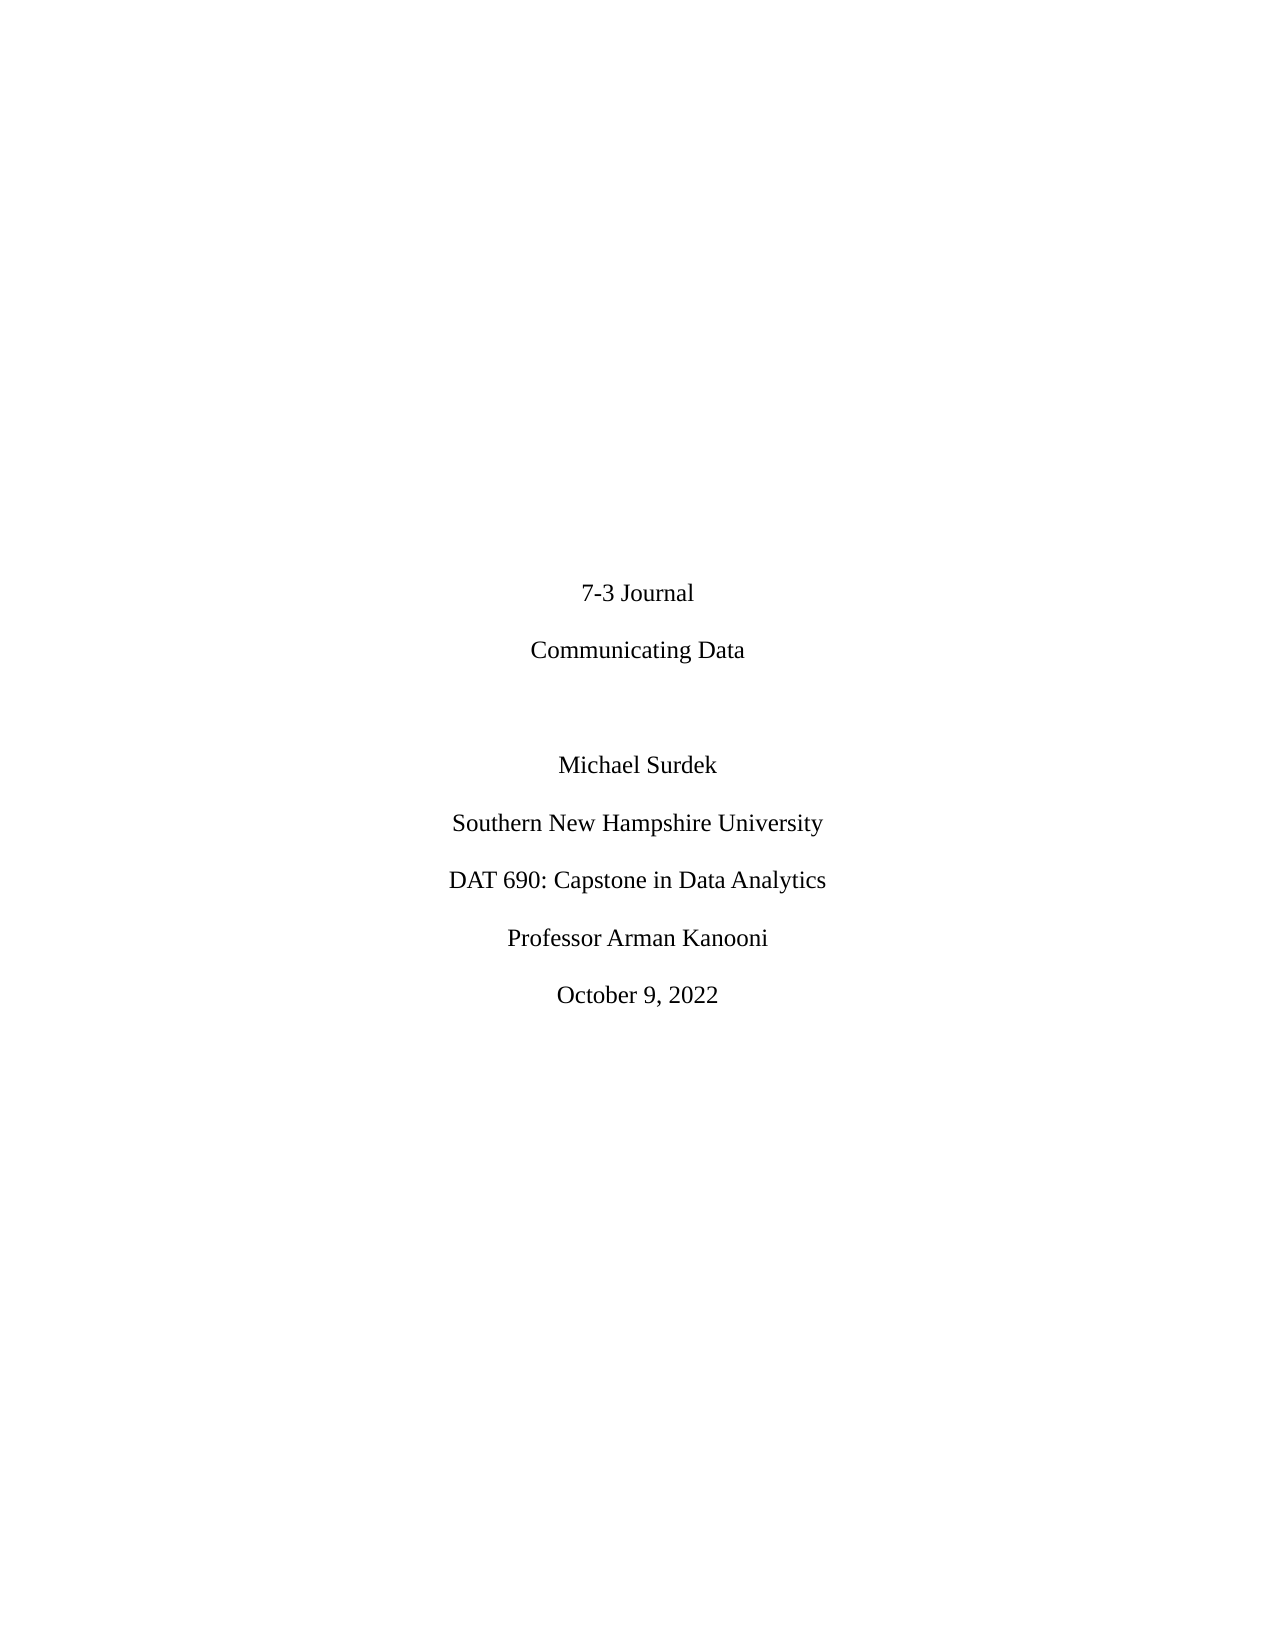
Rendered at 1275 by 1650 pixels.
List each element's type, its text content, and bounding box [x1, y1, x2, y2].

subtitle Communicating Data [118, 636, 1157, 664]
text Professor Arman Kanooni [118, 923, 1157, 952]
text Southern New Hampshire University [118, 808, 1157, 837]
text Michael Surdek [118, 751, 1157, 779]
subtitle 7-3 Journal [118, 578, 1157, 607]
text October 9, 2022 [118, 981, 1157, 1009]
text DAT 690: Capstone in Data Analytics [118, 866, 1157, 894]
